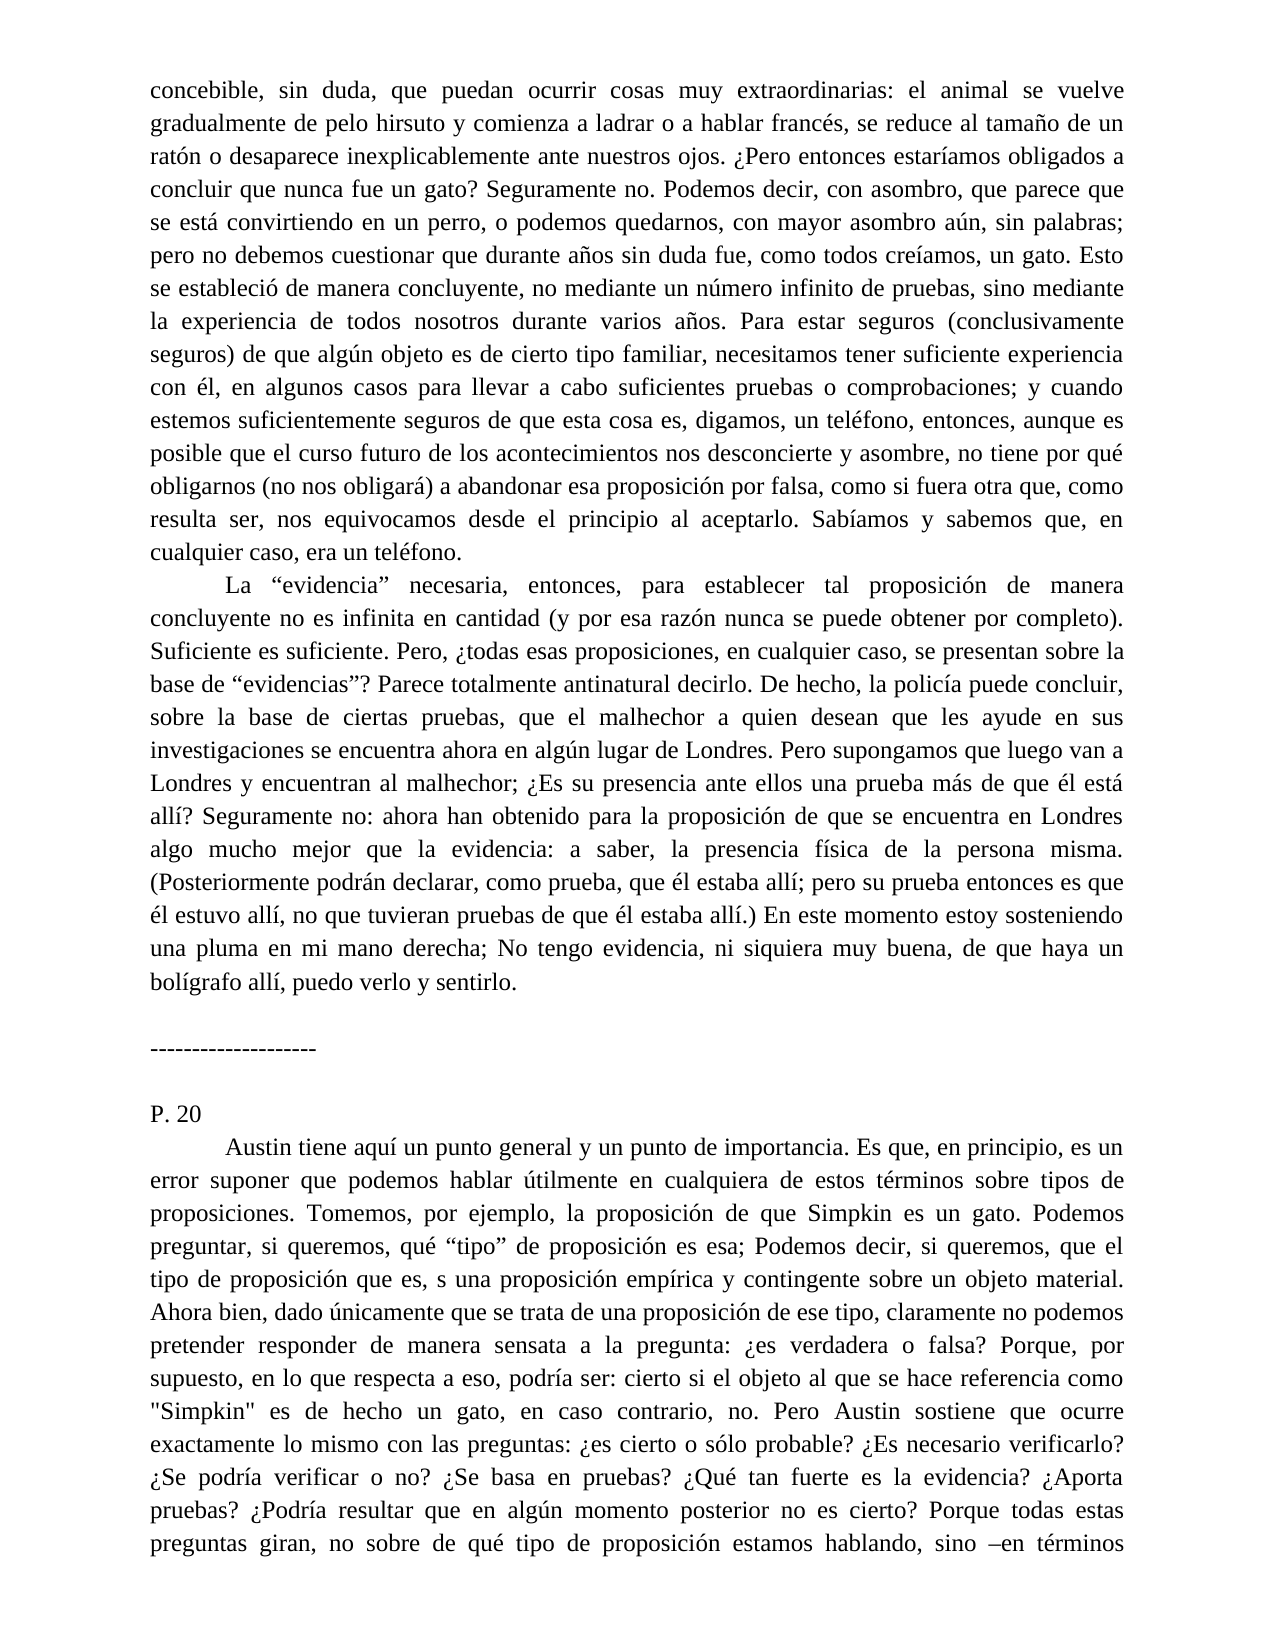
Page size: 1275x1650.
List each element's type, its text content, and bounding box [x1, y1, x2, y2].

text La “evidencia” necesaria, entonces, para establecer tal proposición de manera concluyente no es infinita en cantidad (y por esa razón nunca se puede obtener por completo). Suficiente es suficiente. Pero, ¿todas esas proposiciones, en cualquier caso, se presentan sobre la base de “evidencias”? Parece totalmente antinatural decirlo. De hecho, la policía puede concluir, sobre la base de ciertas pruebas, que el malhechor a quien desean que les ayude en sus investigaciones se encuentra ahora en algún lugar de Londres. Pero supongamos que luego van a Londres y encuentran al malhechor; ¿Es su presencia ante ellos una prueba más de que él está allí? Seguramente no: ahora han obtenido para la proposición de que se encuentra en Londres algo mucho mejor que la evidencia: a saber, la presencia física de la persona misma. (Posteriormente podrán declarar, como prueba, que él estaba allí; pero su prueba entonces es que él estuvo allí, no que tuvieran pruebas de que él estaba allí.) En este momento estoy sosteniendo una pluma en mi mano derecha; No tengo evidencia, ni siquiera muy buena, de que haya un bolígrafo allí, puedo verlo y sentirlo. [150, 570, 1125, 995]
text concebible, sin duda, que puedan ocurrir cosas muy extraordinarias: el animal se vuelve gradualmente de pelo hirsuto y comienza a ladrar o a hablar francés, se reduce al tamaño de un ratón o desaparece inexplicablemente ante nuestros ojos. ¿Pero entonces estaríamos obligados a concluir que nunca fue un gato? Seguramente no. Podemos decir, con asombro, que parece que se está convirtiendo en un perro, o podemos quedarnos, con mayor asombro aún, sin palabras; pero no debemos cuestionar que durante años sin duda fue, como todos creíamos, un gato. Esto se estableció de manera concluyente, no mediante un número infinito de pruebas, sino mediante la experiencia de todos nosotros durante varios años. Para estar seguros (conclusivamente seguros) de que algún objeto es de cierto tipo familiar, necesitamos tener suficiente experiencia con él, en algunos casos para llevar a cabo suficientes pruebas o comprobaciones; y cuando estemos suficientemente seguros de que esta cosa es, digamos, un teléfono, entonces, aunque es posible que el curso futuro de los acontecimientos nos desconcierte y asombre, no tiene por qué obligarnos (no nos obligará) a abandonar esa proposición por falsa, como si fuera otra que, como resulta ser, nos equivocamos desde el principio al aceptarlo. Sabíamos y sabemos que, en cualquier caso, era un teléfono. [150, 75, 1125, 566]
text P. 20 [150, 1099, 1125, 1127]
text Austin tiene aquí un punto general y un punto de importancia. Es que, en principio, es un error suponer que podemos hablar útilmente en cualquiera de estos términos sobre tipos de proposiciones. Tomemos, por ejemplo, la proposición de que Simpkin es un gato. Podemos preguntar, si queremos, qué “tipo” de proposición es esa; Podemos decir, si queremos, que el tipo de proposición que es, s una proposición empírica y contingente sobre un objeto material. Ahora bien, dado únicamente que se trata de una proposición de ese tipo, claramente no podemos pretender responder de manera sensata a la pregunta: ¿es verdadera o falsa? Porque, por supuesto, en lo que respecta a eso, podría ser: cierto si el objeto al que se hace referencia como "Simpkin" es de hecho un gato, en caso contrario, no. Pero Austin sostiene que ocurre exactamente lo mismo con las preguntas: ¿es cierto o sólo probable? ¿Es necesario verificarlo? ¿Se podría verificar o no? ¿Se basa en pruebas? ¿Qué tan fuerte es la evidencia? ¿Aporta pruebas? ¿Podría resultar que en algún momento posterior no es cierto? Porque todas estas preguntas giran, no sobre de qué tipo de proposición estamos hablando, sino –en términos [150, 1132, 1125, 1557]
text -------------------- [150, 1033, 1125, 1061]
